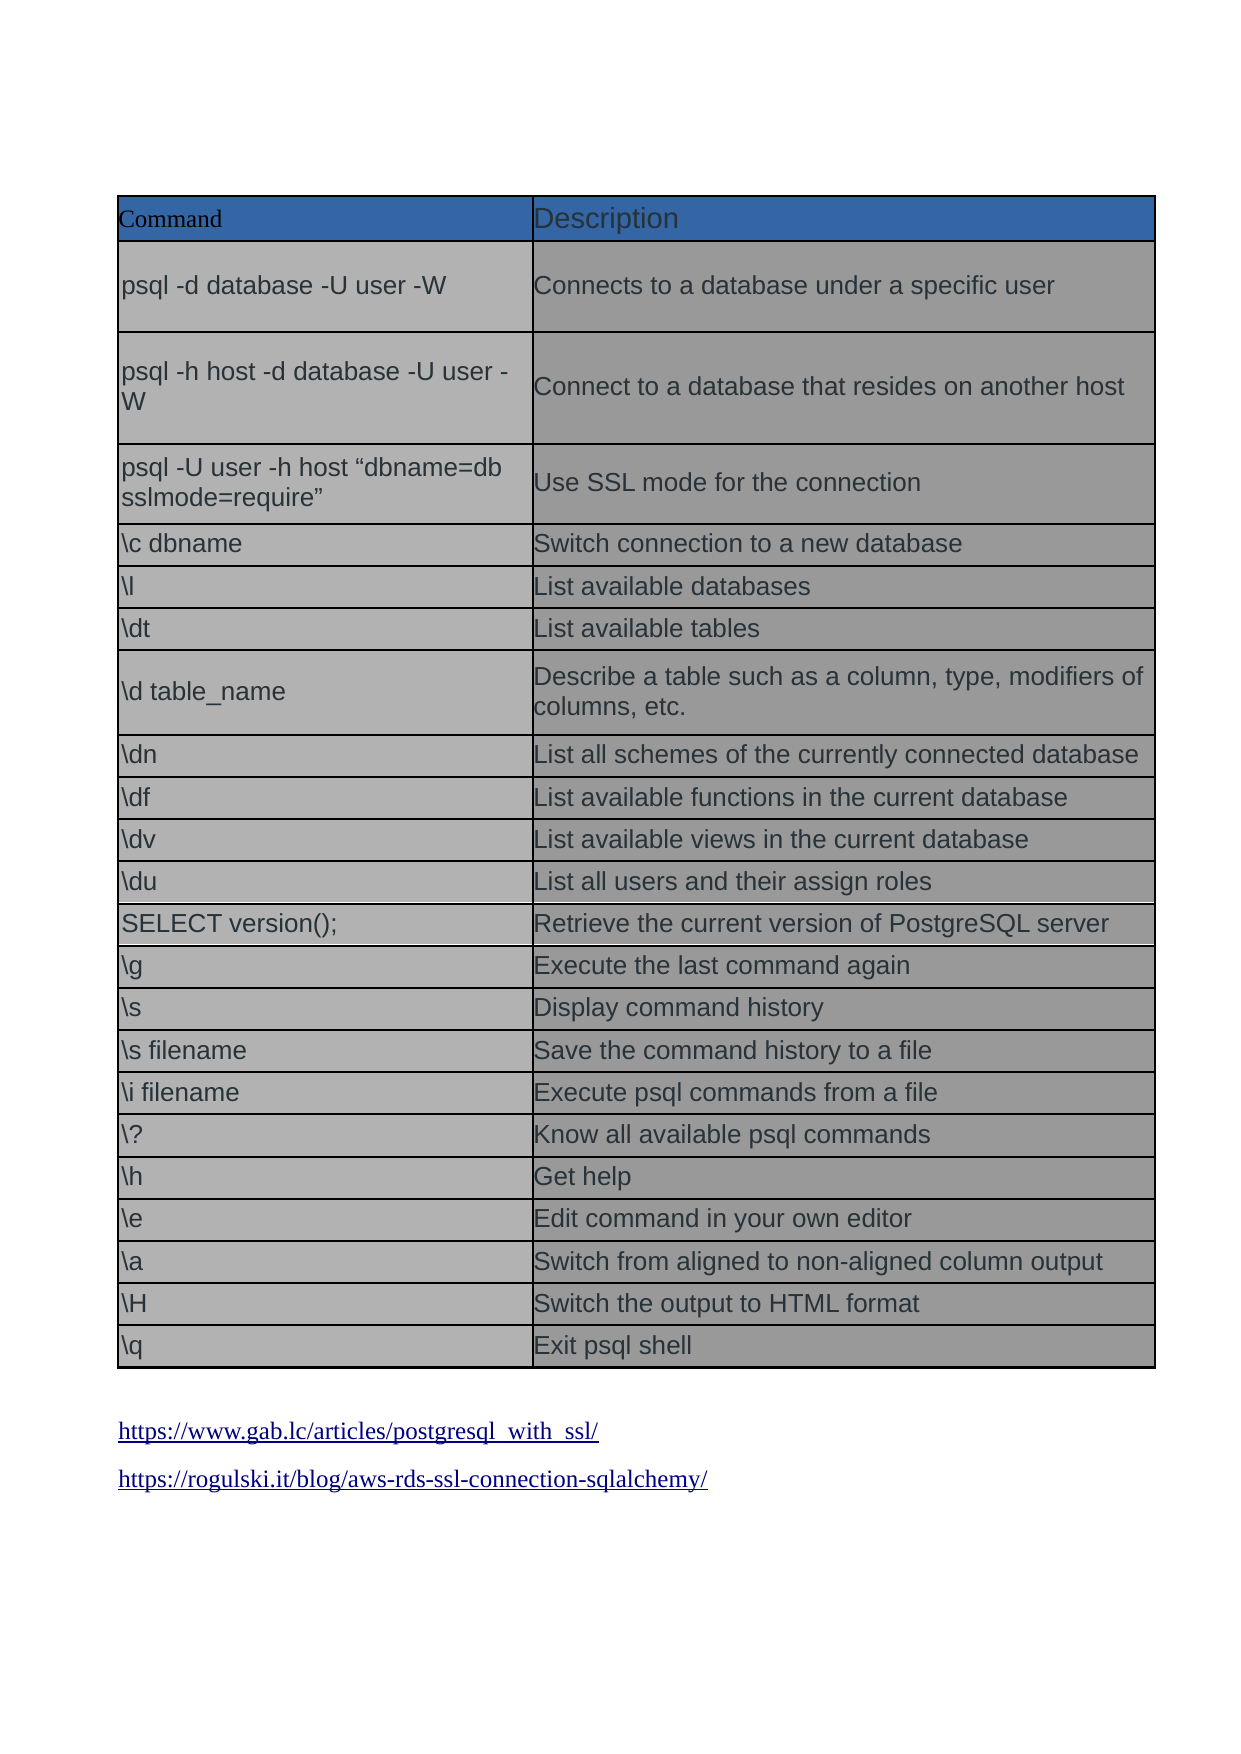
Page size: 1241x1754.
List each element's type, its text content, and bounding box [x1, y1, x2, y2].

table_cell \l [119, 567, 532, 607]
table_cell Save the command history to a file [534, 1031, 1154, 1071]
table_cell Exit psql shell [534, 1326, 1154, 1366]
table_cell \d table_name [119, 651, 532, 734]
table_cell [1156, 1282, 1161, 1324]
table_cell [1156, 240, 1161, 293]
table_cell Switch the output to HTML format [534, 1284, 1154, 1324]
text https://rogulski.it/blog/aws-rds-ssl-connection-sqlalchemy/ [118, 1464, 1122, 1492]
table_cell Switch from aligned to non-aligned column output [534, 1242, 1154, 1282]
table_cell Switch connection to a new database [534, 525, 1154, 565]
table_cell [1156, 1071, 1161, 1113]
table_cell [1156, 1198, 1161, 1240]
table_cell Execute the last command again [534, 947, 1154, 987]
table_cell Edit command in your own editor [534, 1200, 1154, 1240]
table_cell psql -d database -U user -W [119, 242, 532, 331]
table_cell [1156, 987, 1161, 1029]
table_cell [1156, 485, 1161, 523]
table_cell Get help [534, 1158, 1154, 1198]
table_cell \q [119, 1326, 532, 1366]
table_cell [1156, 1324, 1161, 1366]
table_cell [1156, 776, 1161, 818]
table_cell [1156, 1113, 1161, 1156]
table_cell \s filename [119, 1031, 532, 1071]
table_cell [1156, 734, 1161, 776]
table_cell \df [119, 778, 532, 818]
table_cell \g [119, 947, 532, 987]
table_cell [1156, 523, 1161, 565]
table_header [1156, 195, 1161, 240]
table_cell List available databases [534, 567, 1154, 607]
table_cell [1156, 293, 1161, 331]
table_cell [1156, 903, 1161, 944]
table_cell [1156, 406, 1161, 443]
table_cell \dn [119, 736, 532, 776]
table_cell Connects to a database under a specific user [534, 242, 1154, 331]
table_cell \a [119, 1242, 532, 1282]
table_cell [1156, 565, 1161, 607]
table_cell [1156, 368, 1161, 406]
table_cell \i filename [119, 1073, 532, 1113]
table_cell List available views in the current database [534, 820, 1154, 860]
table_cell Use SSL mode for the connection [534, 445, 1154, 523]
table_cell [1156, 443, 1161, 485]
table_cell [1156, 860, 1161, 902]
table_cell [1156, 1029, 1161, 1071]
table_cell Know all available psql commands [534, 1115, 1154, 1156]
table_cell \dv [119, 820, 532, 860]
table_cell [1156, 818, 1161, 860]
table_cell Connect to a database that resides on another host [534, 333, 1154, 443]
table_cell [1156, 649, 1161, 734]
table_header Description [534, 197, 1154, 240]
table_cell List available functions in the current database [534, 778, 1154, 818]
table_cell \dt [119, 609, 532, 649]
table_cell List all schemes of the currently connected database [534, 736, 1154, 776]
table_cell [1156, 607, 1161, 649]
table_cell [1156, 1156, 1161, 1198]
table_cell \e [119, 1200, 532, 1240]
table_cell \du [119, 862, 532, 902]
table_header Command [119, 197, 532, 240]
table_cell Retrieve the current version of PostgreSQL server [534, 905, 1154, 944]
table_cell List all users and their assign roles [534, 862, 1154, 902]
table_cell [1156, 331, 1161, 368]
table_cell [1156, 945, 1161, 987]
table_cell psql -U user -h host “dbname=db sslmode=require” [119, 445, 532, 523]
table_cell \H [119, 1284, 532, 1324]
table_cell SELECT version(); [119, 905, 532, 944]
table_cell psql -h host -d database -U user -W [119, 333, 532, 443]
text https://www.gab.lc/articles/postgresql_with_ssl/ [118, 1416, 1122, 1445]
table_cell Execute psql commands from a file [534, 1073, 1154, 1113]
table_cell Describe a table such as a column, type, modifiers of columns, etc. [534, 651, 1154, 734]
table_cell \s [119, 989, 532, 1029]
table_cell \? [119, 1115, 532, 1156]
table_cell [1156, 1240, 1161, 1282]
table_cell Display command history [534, 989, 1154, 1029]
table_cell \c dbname [119, 525, 532, 565]
table_cell \h [119, 1158, 532, 1198]
table_cell List available tables [534, 609, 1154, 649]
